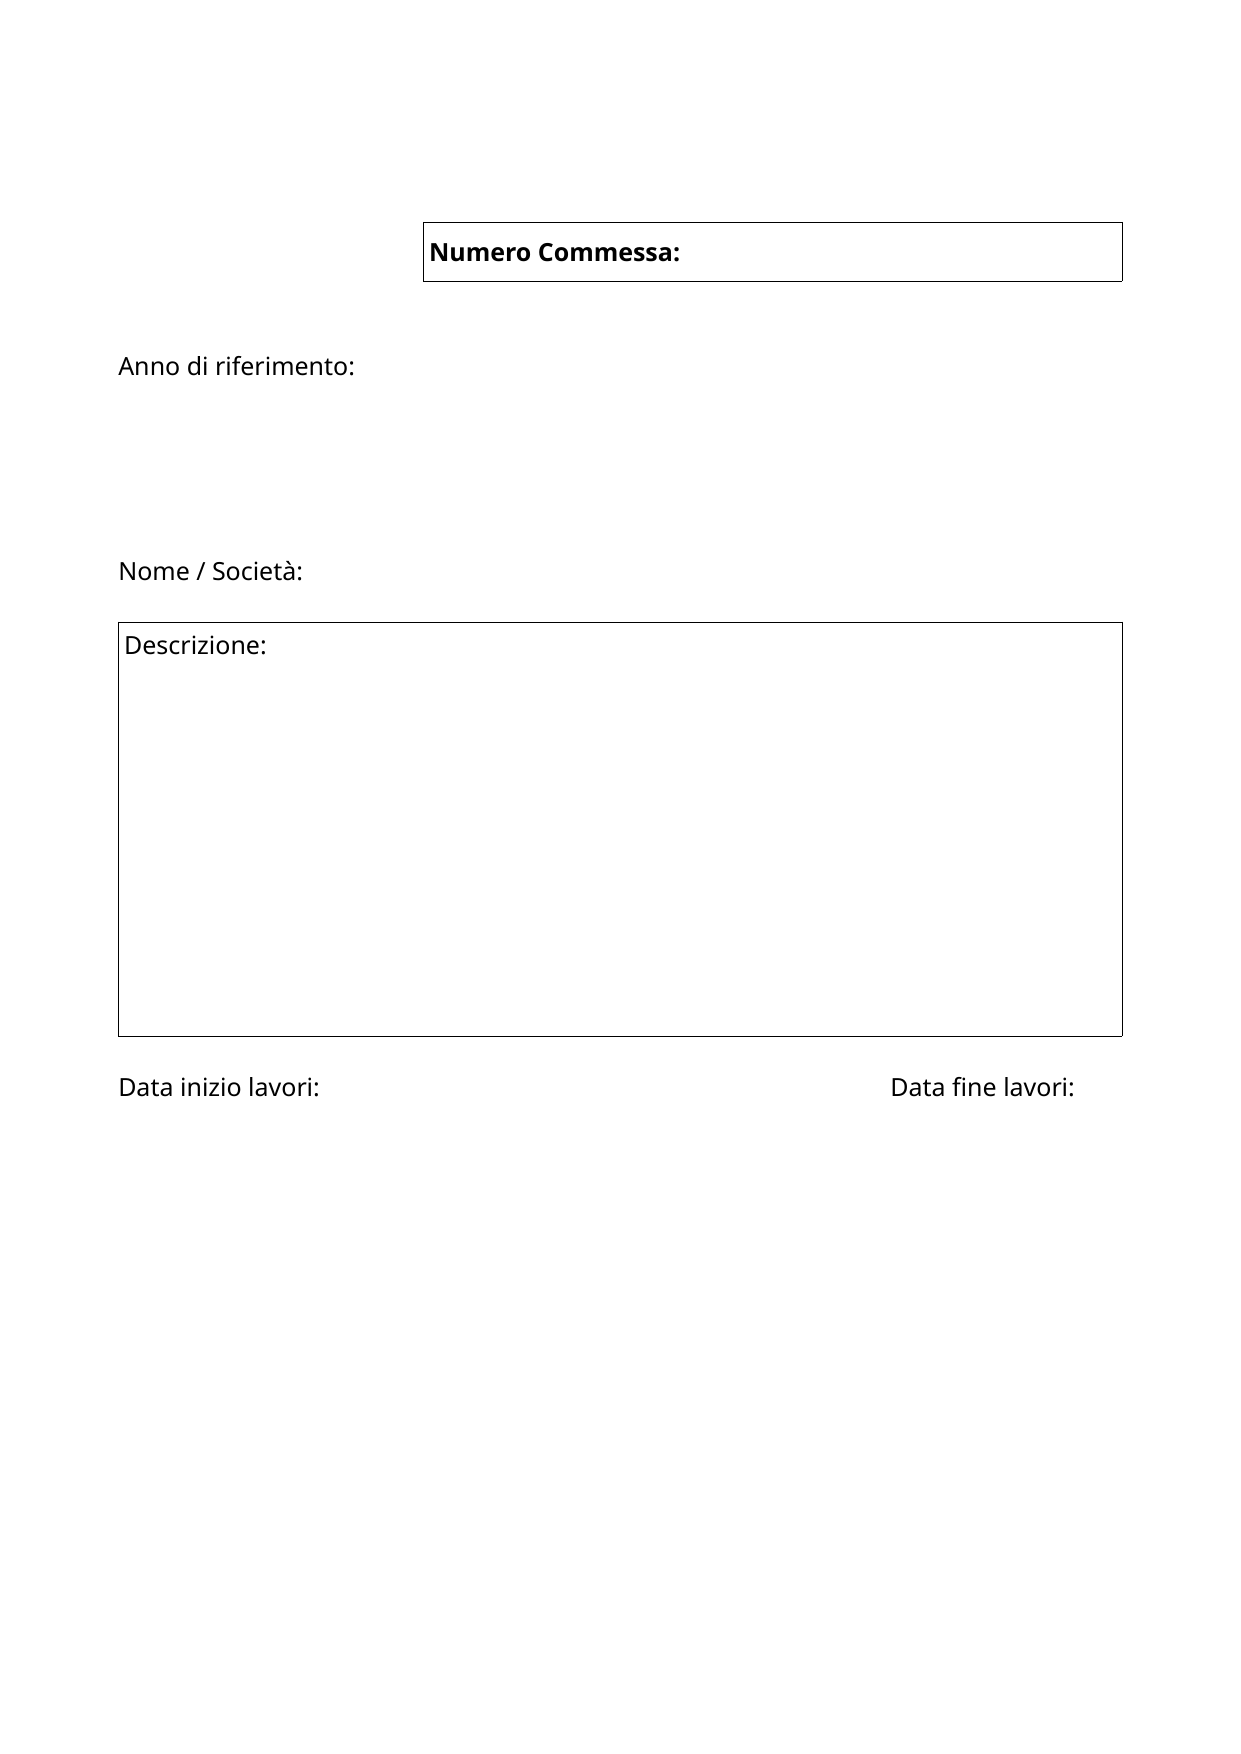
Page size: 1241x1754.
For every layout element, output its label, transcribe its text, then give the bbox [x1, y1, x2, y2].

table_cell [118, 222, 423, 281]
table_header [118, 139, 423, 222]
table_header Descrizione: [119, 623, 1122, 1036]
text Anno di riferimento: [118, 349, 1122, 383]
table_header [423, 139, 1122, 222]
table_cell Numero Commessa: [424, 223, 1122, 281]
text Nome / Società: [118, 553, 1122, 587]
text Data inizio lavori: Data fine lavori: [118, 1070, 1122, 1104]
